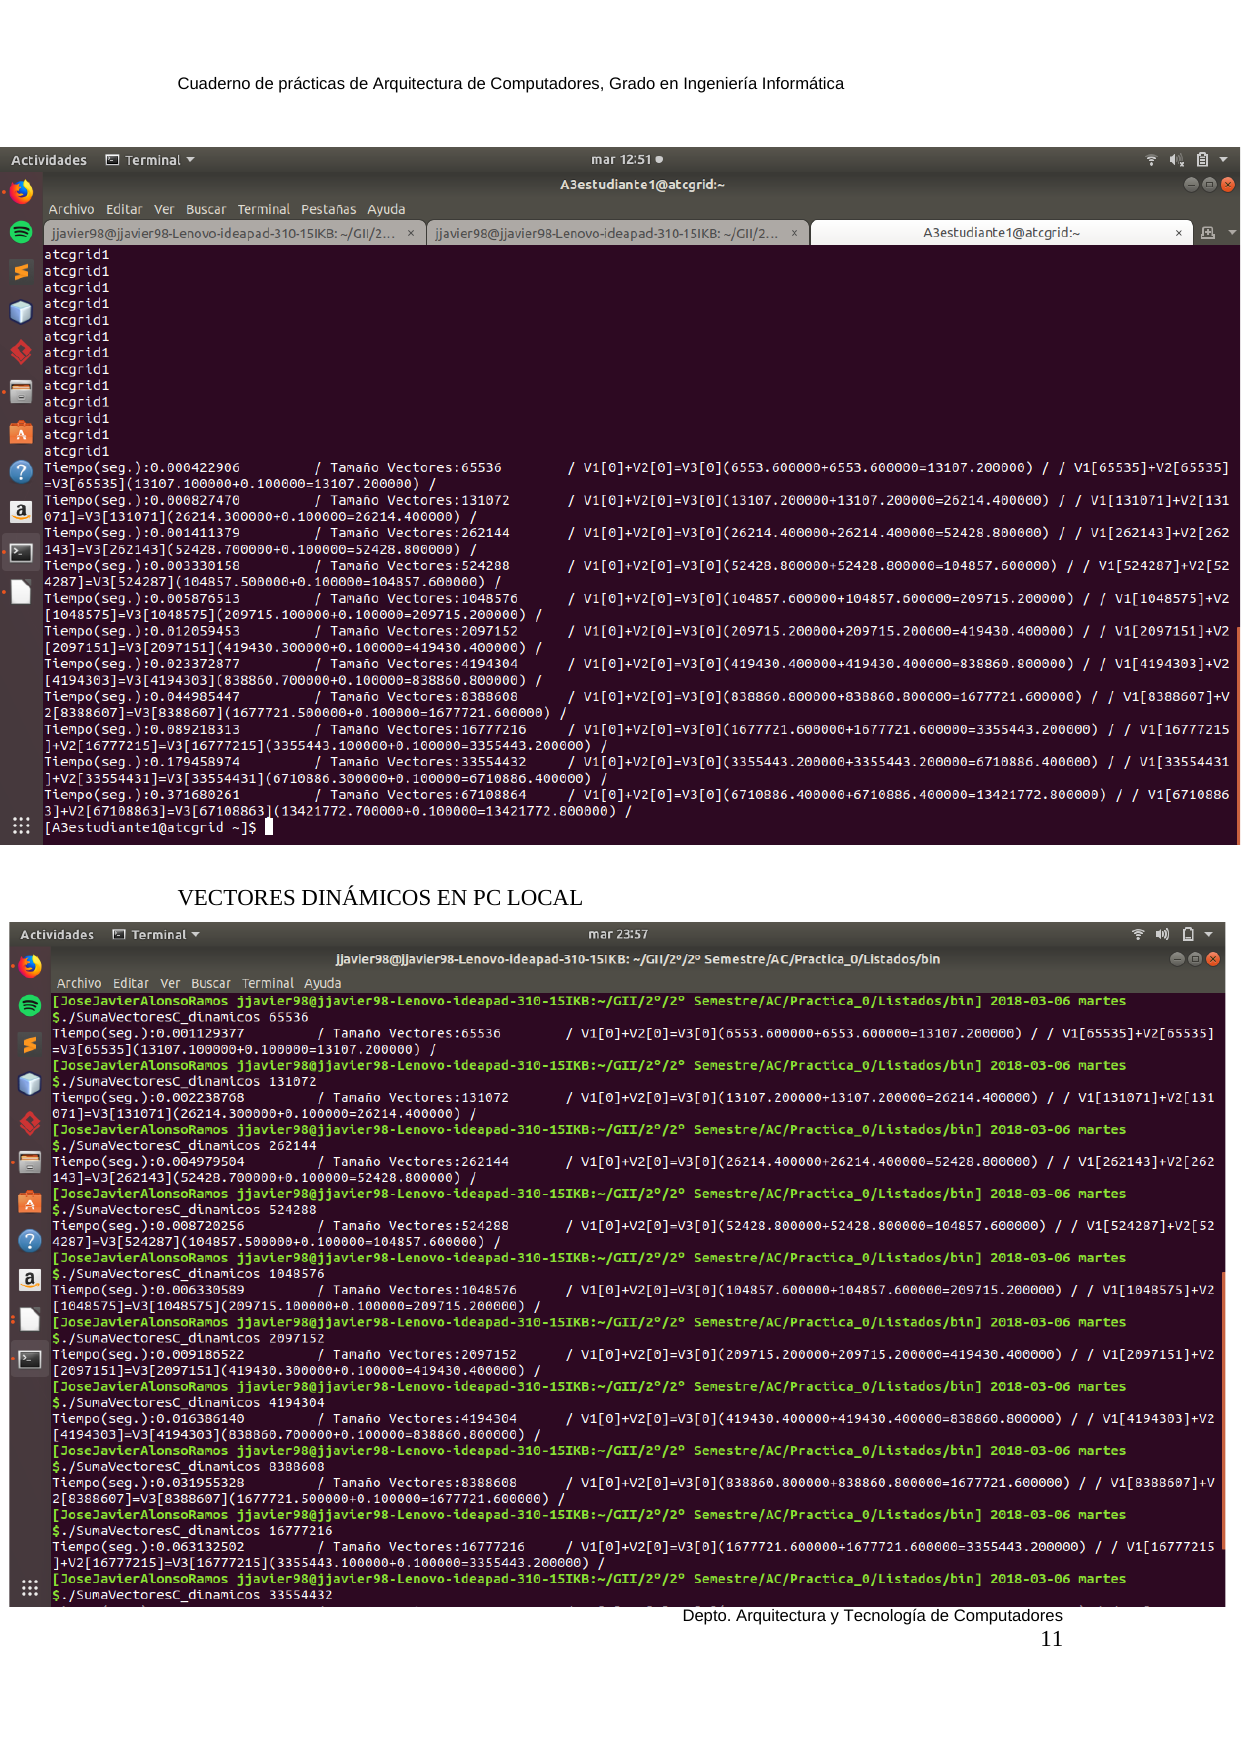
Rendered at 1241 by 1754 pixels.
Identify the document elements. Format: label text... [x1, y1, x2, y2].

picture [9, 922, 1226, 1607]
picture [0, 147, 1241, 845]
list VECTORES DINÁMICOS EN PC LOCAL [177, 884, 1063, 910]
